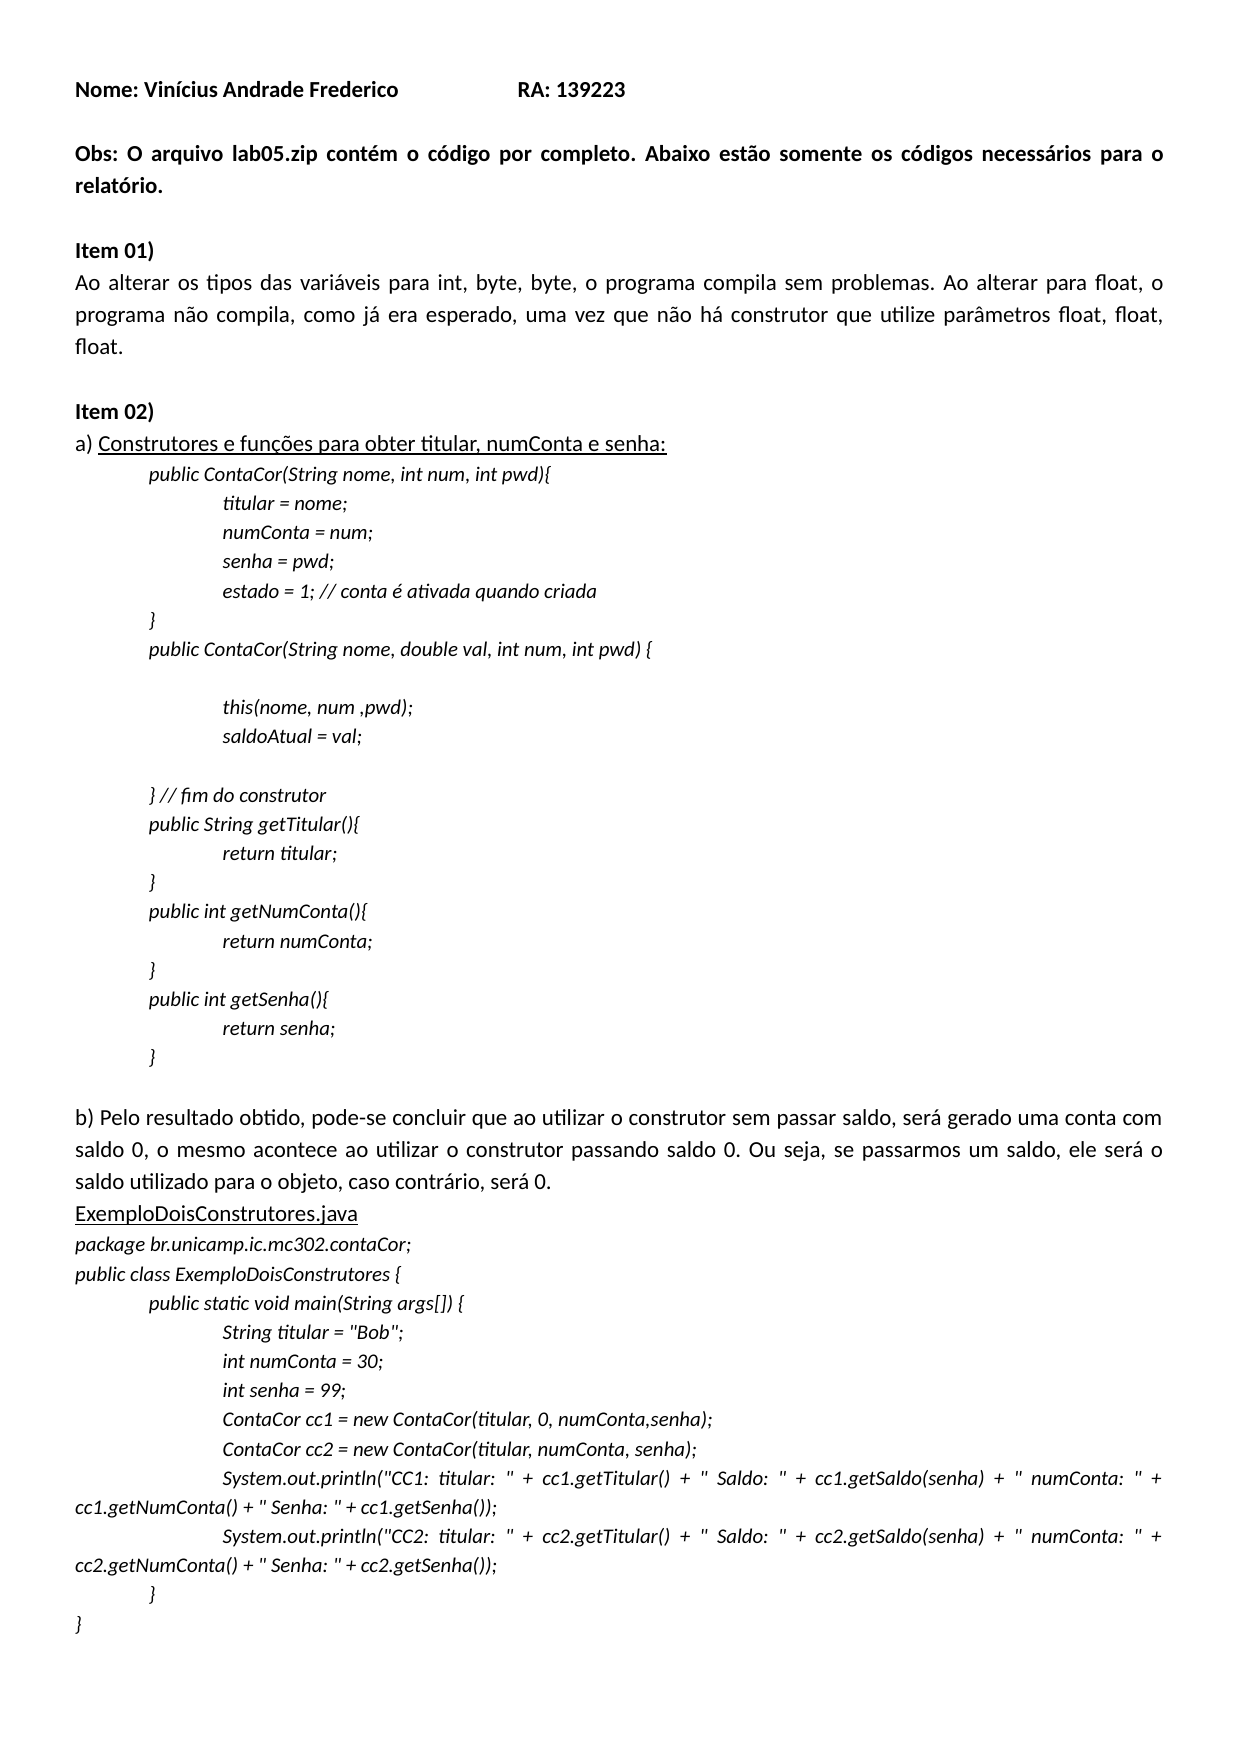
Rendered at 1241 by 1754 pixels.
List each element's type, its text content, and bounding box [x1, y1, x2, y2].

text public int getSenha(){ [75, 986, 1165, 1012]
text ContaCor cc1 = new ContaCor(titular, 0, numConta,senha); [75, 1407, 1165, 1432]
text Ao alterar os tipos das variáveis para int, byte, byte, o programa compila sem problemas. Ao alterar para float, o programa não compila, como já era esperado, uma vez que não há construtor que utilize parâmetros float, float, float. [75, 268, 1165, 361]
text public ContaCor(String nome, double val, int num, int pwd) { [75, 636, 1165, 662]
text System.out.println("CC1: titular: " + cc1.getTitular() + " Saldo: " + cc1.getSaldo(senha) + " numConta: " + cc1.getNumConta() + " Senha: " + cc1.getSenha()); [75, 1465, 1165, 1519]
text System.out.println("CC2: titular: " + cc2.getTitular() + " Saldo: " + cc2.getSaldo(senha) + " numConta: " + cc2.getNumConta() + " Senha: " + cc2.getSenha()); [75, 1523, 1165, 1578]
text a) Construtores e funções para obter titular, numConta e senha: [75, 429, 1165, 457]
text numConta = num; [75, 519, 1165, 545]
text } [75, 1044, 1165, 1070]
text } [75, 1611, 1165, 1636]
text public ContaCor(String nome, int num, int pwd){ [75, 461, 1165, 487]
text saldoAtual = val; [75, 724, 1165, 749]
text return senha; [75, 1015, 1165, 1041]
text public class ExemploDoisConstrutores { [75, 1261, 1165, 1286]
text return numConta; [75, 928, 1165, 953]
text } [75, 869, 1165, 895]
text Obs: O arquivo lab05.zip contém o código por completo. Abaixo estão somente os códigos necessários para o relatório. [75, 139, 1165, 199]
text estado = 1; // conta é ativada quando criada [75, 578, 1165, 603]
text ContaCor cc2 = new ContaCor(titular, numConta, senha); [75, 1436, 1165, 1461]
text Nome: Vinícius Andrade Frederico RA: 139223 [75, 75, 1165, 103]
text return titular; [75, 840, 1165, 866]
text } [75, 1582, 1165, 1607]
text b) Pelo resultado obtido, pode-se concluir que ao utilizar o construtor sem passar saldo, será gerado uma conta com saldo 0, o mesmo acontece ao utilizar o construtor passando saldo 0. Ou seja, se passarmos um saldo, ele será o saldo utilizado para o objeto, caso contrário, será 0. [75, 1103, 1165, 1195]
text public static void main(String args[]) { [75, 1290, 1165, 1315]
text this(nome, num ,pwd); [75, 694, 1165, 720]
text } [75, 607, 1165, 632]
text public int getNumConta(){ [75, 899, 1165, 924]
text int numConta = 30; [75, 1348, 1165, 1374]
text int senha = 99; [75, 1377, 1165, 1403]
text ExemploDoisConstrutores.java [75, 1199, 1165, 1227]
text Item 01) [75, 236, 1165, 264]
text titular = nome; [75, 490, 1165, 516]
text Item 02) [75, 397, 1165, 425]
text package br.unicamp.ic.mc302.contaCor; [75, 1232, 1165, 1257]
text senha = pwd; [75, 549, 1165, 574]
text String titular = "Bob"; [75, 1319, 1165, 1344]
text public String getTitular(){ [75, 811, 1165, 837]
text } [75, 957, 1165, 982]
text } // fim do construtor [75, 782, 1165, 807]
